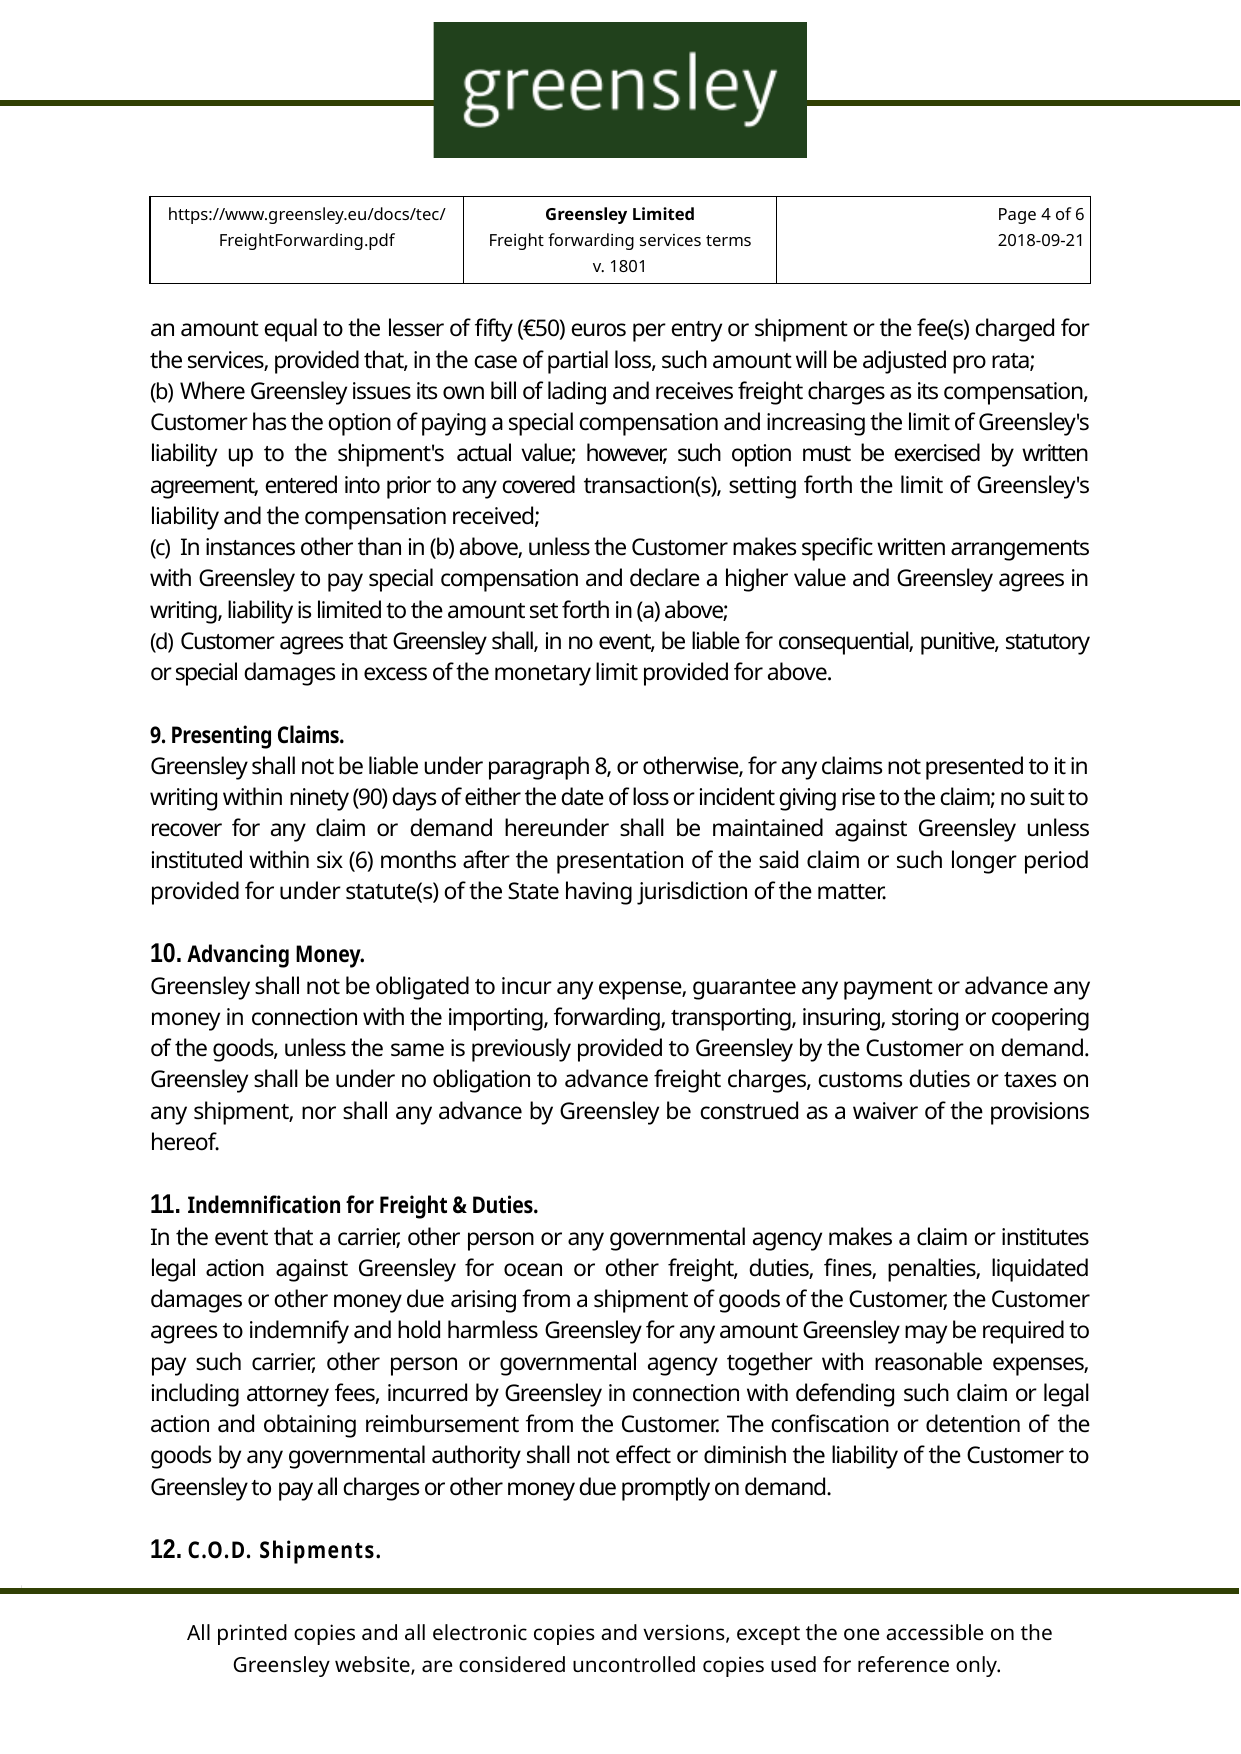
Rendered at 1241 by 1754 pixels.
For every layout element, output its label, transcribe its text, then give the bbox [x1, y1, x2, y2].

text Greensley shall not be liable under paragraph 8, or otherwise, for any claims not presented to it in writing within ninety (90) days of either the date of loss or incident giving rise to the claim; no suit to recover for any claim or demand hereunder shall be maintained against Greensley unless instituted within six (6) months after the presentation of the said claim or such longer period provided for under statute(s) of the State having jurisdiction of the matter. [150, 750, 1090, 906]
list an amount equal to the lesser of fifty (€50) euros per entry or shipment or the fee(s) charged for the services, provided that, in the case of partial loss, such amount will be adjusted pro rata; [150, 312, 1090, 375]
list Advancing Money. [150, 937, 1090, 969]
text 9. Presenting Claims. [150, 719, 1090, 750]
text In the event that a carrier, other person or any governmental agency makes a claim or institutes legal action against Greensley for ocean or other freight, duties, fines, penalties, liquidated damages or other money due arising from a shipment of goods of the Customer, the Customer agrees to indemnify and hold harmless Greensley for any amount Greensley may be required to pay such carrier, other person or governmental agency together with reasonable expenses, including attorney fees, incurred by Greensley in connection with defending such claim or legal action and obtaining reimbursement from the Customer. The confiscation or detention of the goods by any governmental authority shall not effect or diminish the liability of the Customer to Greensley to pay all charges or other money due promptly on demand. [150, 1221, 1090, 1502]
list Customer agrees that Greensley shall, in no event, be liable for consequential, punitive, statutory or special damages in excess of the monetary limit provided for above. [150, 625, 1090, 687]
list Indemnification for Freight & Duties. [150, 1188, 1090, 1221]
list Where Greensley issues its own bill of lading and receives freight charges as its compensation, Customer has the option of paying a special compensation and increasing the limit of Greensley's liability up to the shipment's actual value; however, such option must be exercised by written agreement, entered into prior to any covered transaction(s), setting forth the limit of Greensley's liability and the compensation received; [150, 375, 1090, 531]
list In instances other than in (b) above, unless the Customer makes specific written arrangements with Greensley to pay special compensation and declare a higher value and Greensley agrees in writing, liability is limited to the amount set forth in (a) above; [150, 531, 1090, 625]
list C.O.D. Shipments. [150, 1533, 1090, 1565]
picture [433, 22, 807, 158]
text Greensley shall not be obligated to incur any expense, guarantee any payment or advance any money in connection with the importing, forwarding, transporting, insuring, storing or coopering of the goods, unless the same is previously provided to Greensley by the Customer on demand. Greensley shall be under no obligation to advance freight charges, customs duties or taxes on any shipment, nor shall any advance by Greensley be construed as a waiver of the provisions hereof. [150, 969, 1090, 1157]
